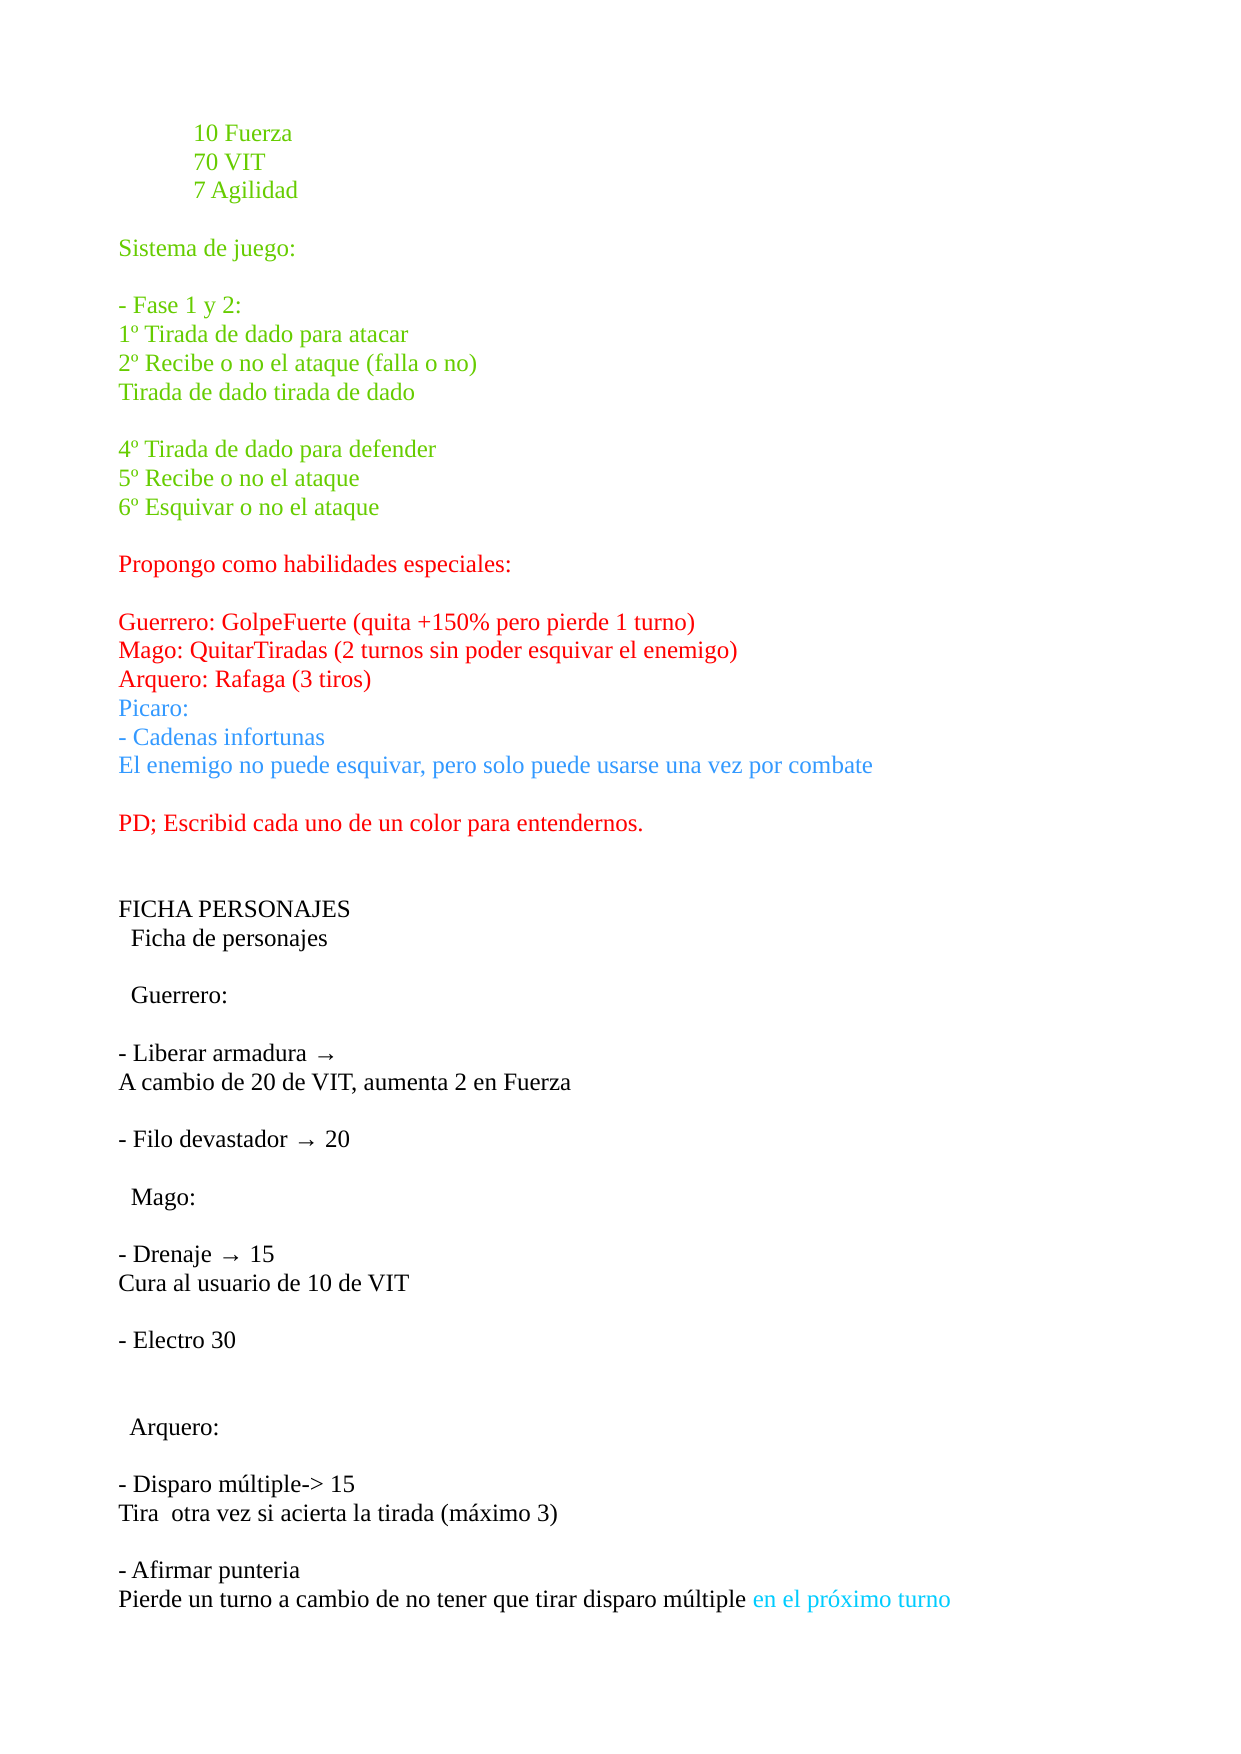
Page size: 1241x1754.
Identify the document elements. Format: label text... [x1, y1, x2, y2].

text - Electro 30 [118, 1326, 1122, 1354]
text Tira otra vez si acierta la tirada (máximo 3) [118, 1498, 1122, 1527]
text El enemigo no puede esquivar, pero solo puede usarse una vez por combate [118, 751, 1122, 779]
text Ficha de personajes [118, 923, 1122, 952]
text Picaro: [118, 693, 1122, 722]
text Pierde un turno a cambio de no tener que tirar disparo múltiple en el próximo turno [118, 1584, 1122, 1613]
text Guerrero: [118, 981, 1122, 1009]
text Mago: QuitarTiradas (2 turnos sin poder esquivar el enemigo) [118, 636, 1122, 664]
text Arquero: [118, 1412, 1122, 1441]
list 7 Agilidad [156, 176, 1122, 204]
text Arquero: Rafaga (3 tiros) [118, 664, 1122, 693]
text - Afirmar punteria [118, 1556, 1122, 1584]
text 4º Tirada de dado para defender [118, 434, 1122, 463]
text - Filo devastador → 20 [118, 1124, 1122, 1153]
text Propongo como habilidades especiales: [118, 549, 1122, 578]
text - Disparo múltiple-> 15 [118, 1469, 1122, 1498]
text PD; Escribid cada uno de un color para entendernos. [118, 808, 1122, 837]
text 2º Recibe o no el ataque (falla o no) [118, 348, 1122, 377]
text 5º Recibe o no el ataque [118, 463, 1122, 492]
text - Fase 1 y 2: [118, 291, 1122, 319]
text - Liberar armadura → [118, 1038, 1122, 1067]
list 10 Fuerza [156, 118, 1122, 147]
text 6º Esquivar o no el ataque [118, 492, 1122, 521]
text - Drenaje → 15 [118, 1239, 1122, 1268]
text Cura al usuario de 10 de VIT [118, 1268, 1122, 1297]
text 1º Tirada de dado para atacar [118, 319, 1122, 348]
text Guerrero: GolpeFuerte (quita +150% pero pierde 1 turno) [118, 607, 1122, 636]
text - Cadenas infortunas [118, 722, 1122, 751]
text Mago: [118, 1182, 1122, 1211]
text Sistema de juego: [118, 233, 1122, 262]
text FICHA PERSONAJES [118, 894, 1122, 923]
text Tirada de dado tirada de dado [118, 377, 1122, 406]
list 70 VIT [156, 147, 1122, 176]
text A cambio de 20 de VIT, aumenta 2 en Fuerza [118, 1067, 1122, 1096]
